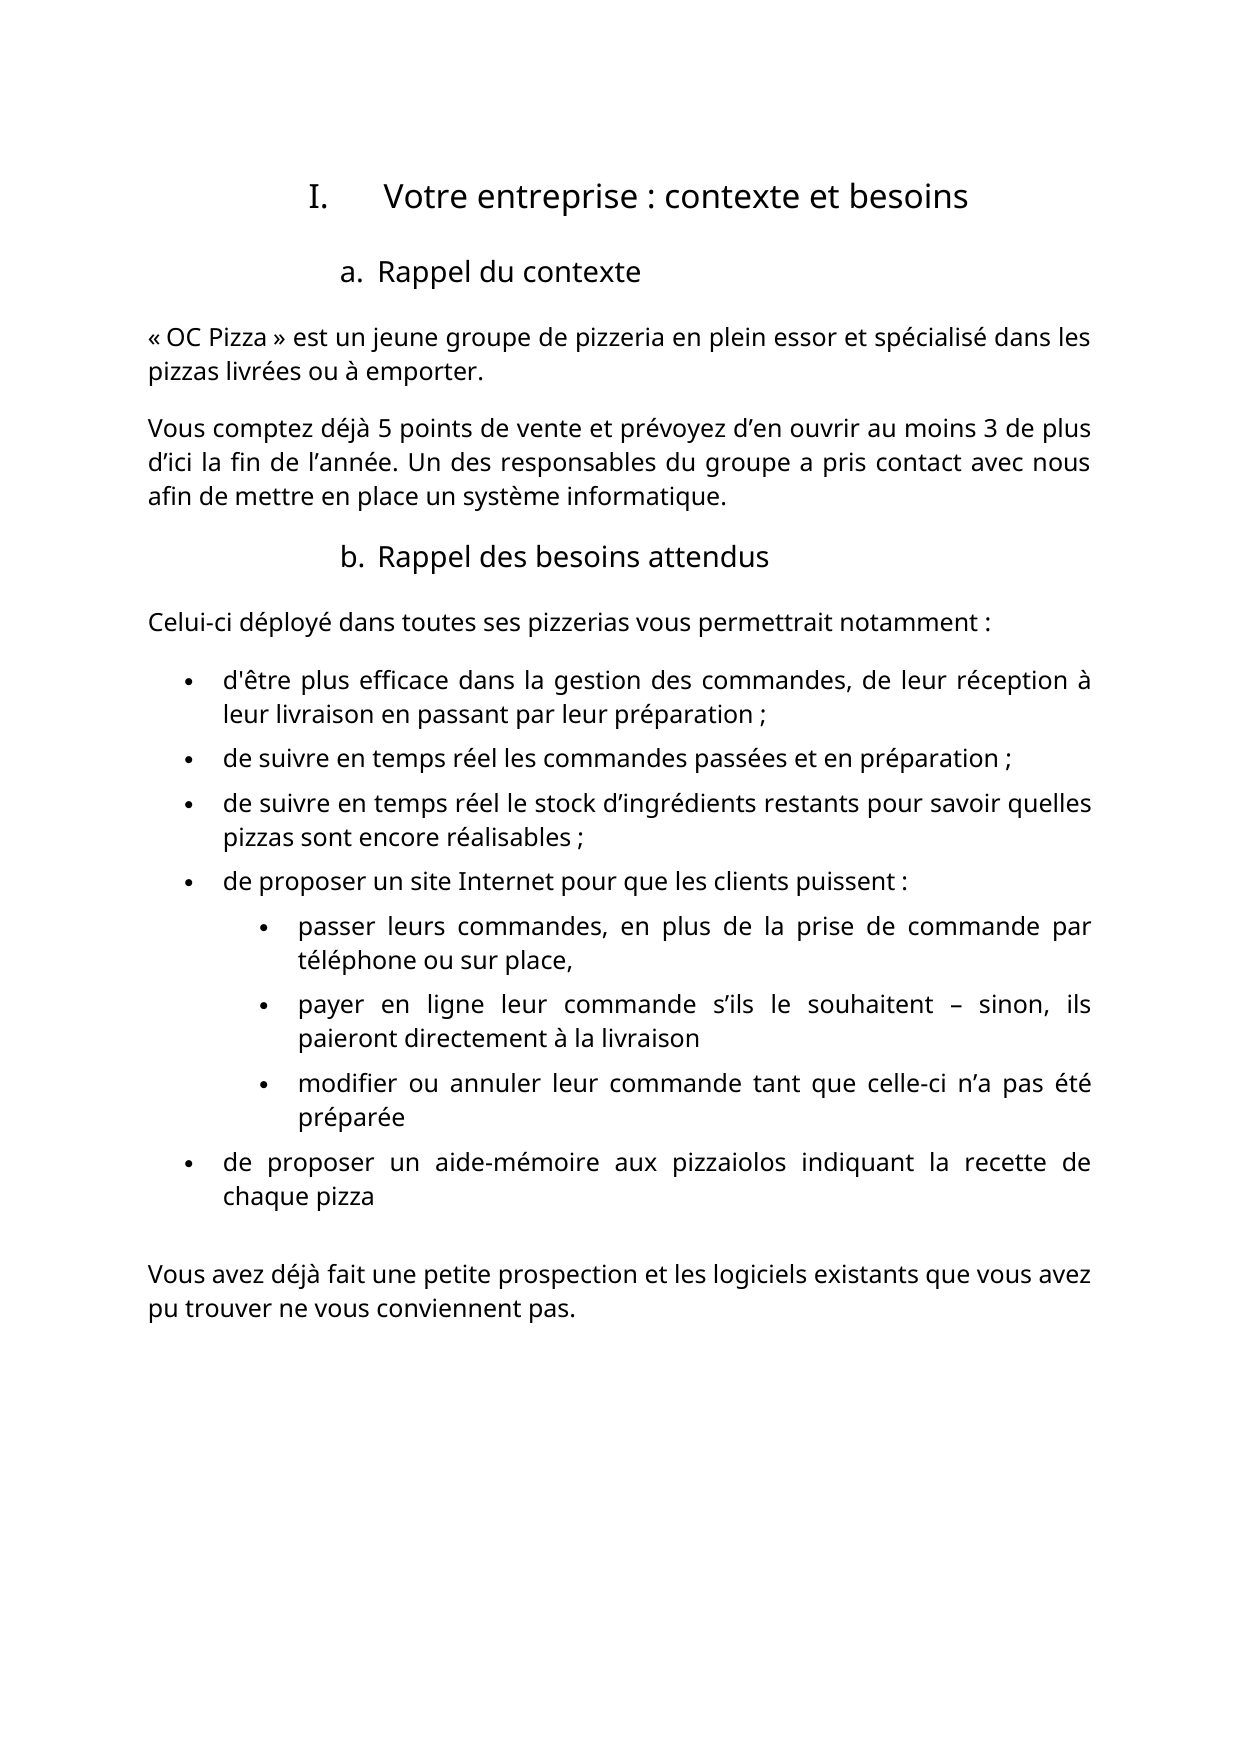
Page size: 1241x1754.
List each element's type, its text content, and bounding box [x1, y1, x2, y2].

list d'être plus efficace dans la gestion des commandes, de leur réception à leur livraison en passant par leur préparation ; [185, 662, 1093, 731]
list payer en ligne leur commande s’ils le souhaitent – sinon, ils paieront directement à la livraison [260, 987, 1093, 1055]
text Vous avez déjà fait une petite prospection et les logiciels existants que vous avez pu trouver ne vous conviennent pas. [148, 1223, 1093, 1325]
text « OC Pizza » est un jeune groupe de pizzeria en plein essor et spécialisé dans les pizzas livrées ou à emporter. [148, 319, 1093, 387]
subtitle Rappel du contexte [339, 251, 1093, 291]
list de suivre en temps réel le stock d’ingrédients restants pour savoir quelles pizzas sont encore réalisables ; [185, 786, 1093, 854]
list de suivre en temps réel les commandes passées et en préparation ; [185, 741, 1093, 775]
text Vous comptez déjà 5 points de vente et prévoyez d’en ouvrir au moins 3 de plus d’ici la fin de l’année. Un des responsables du groupe a pris contact avec nous afin de mettre en place un système informatique. [148, 411, 1093, 513]
list de proposer un aide-mémoire aux pizzaiolos indiquant la recette de chaque pizza [185, 1144, 1093, 1212]
subtitle Rappel des besoins attendus [339, 537, 1093, 576]
text Celui-ci déployé dans toutes ses pizzerias vous permettrait notamment : [148, 605, 1093, 639]
subtitle Votre entreprise : contexte et besoins [185, 173, 1093, 218]
list de proposer un site Internet pour que les clients puissent : [185, 864, 1093, 898]
list modifier ou annuler leur commande tant que celle-ci n’a pas été préparée [260, 1066, 1093, 1134]
list passer leurs commandes, en plus de la prise de commande par téléphone ou sur place, [260, 908, 1093, 977]
